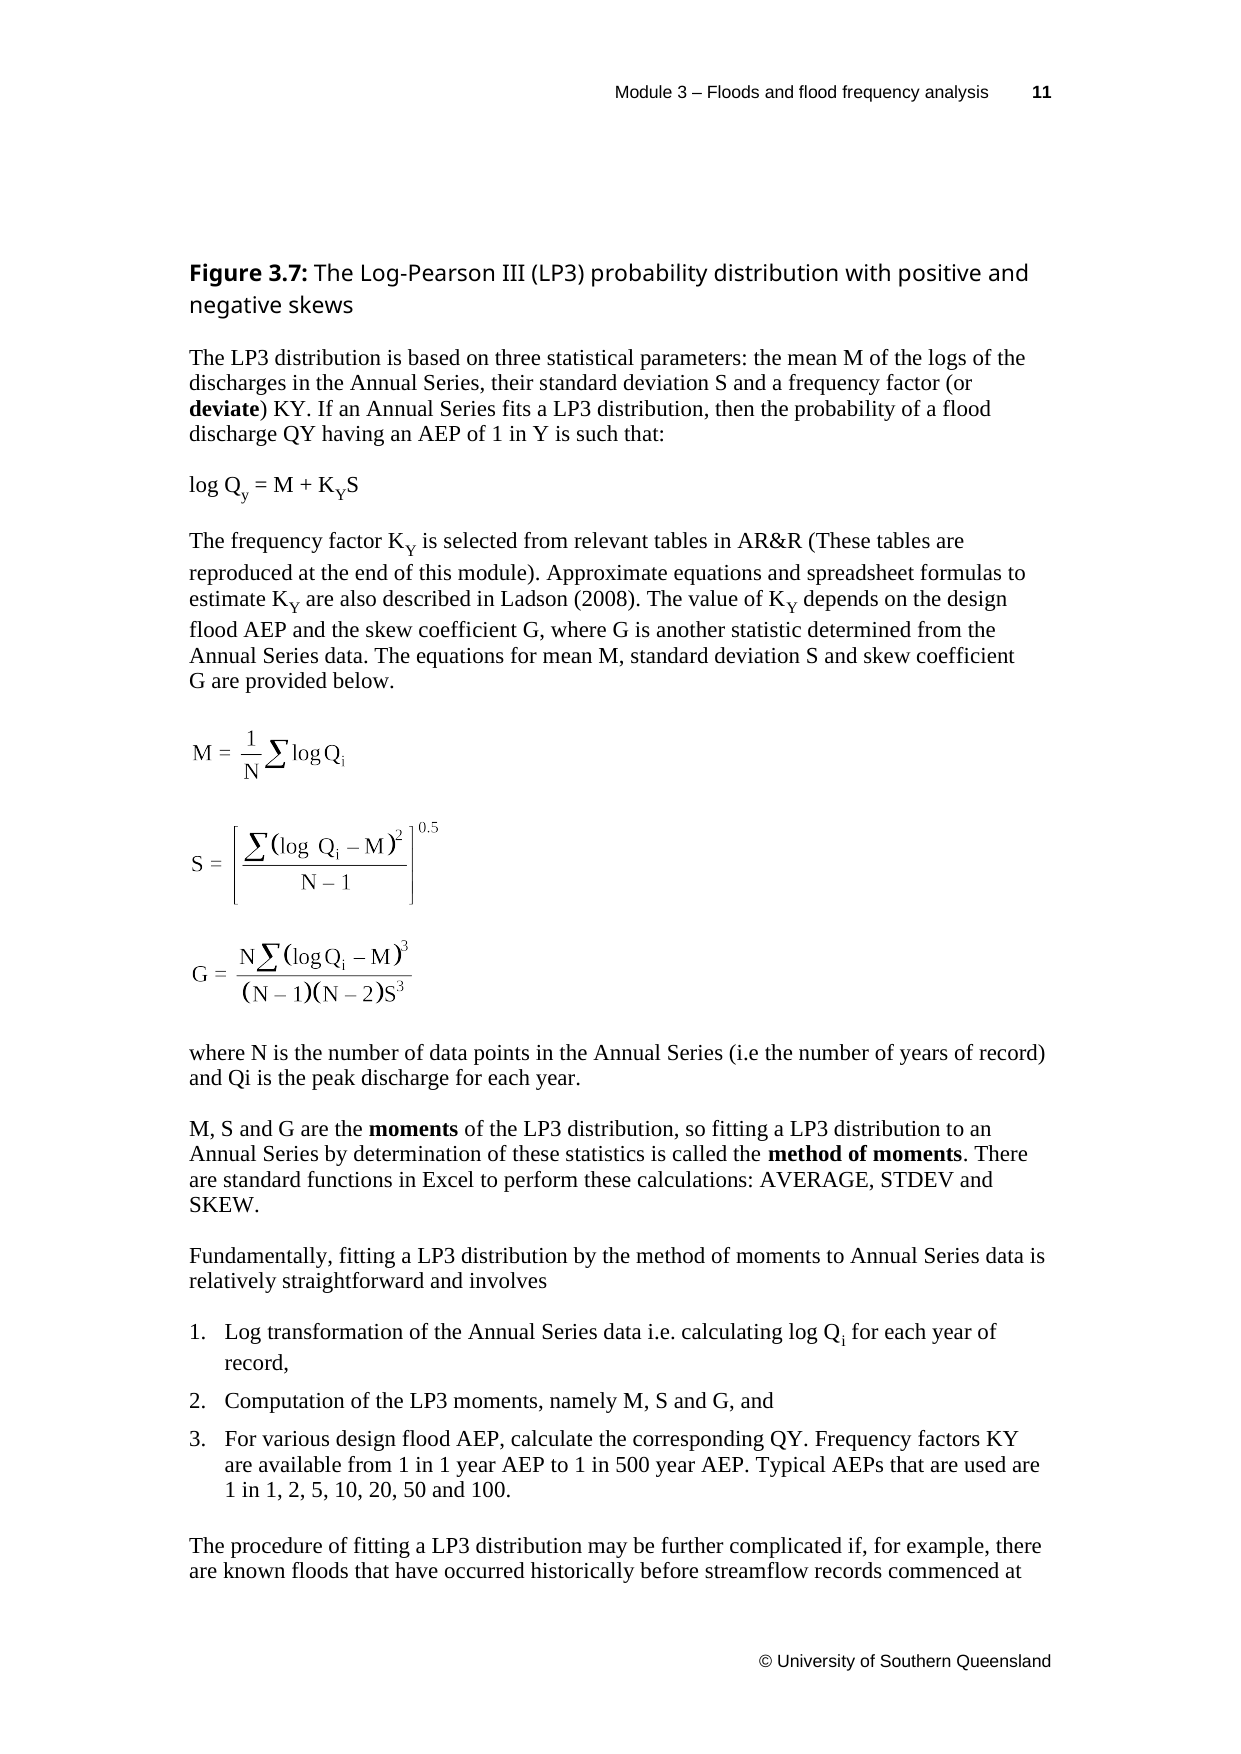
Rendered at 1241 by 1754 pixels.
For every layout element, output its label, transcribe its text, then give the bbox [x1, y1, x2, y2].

text The LP3 distribution is based on three statistical parameters: the mean M of the logs of the discharges in the Annual Series, their standard deviation S and a frequency factor (or deviate) KY. If an Annual Series fits a LP3 distribution, then the probability of a flood discharge QY having an AEP of 1 in Y is such that: [189, 345, 1051, 447]
list For various design flood AEP, calculate the corresponding QY. Frequency factors KY are available from 1 in 1 year AEP to 1 in 500 year AEP. Typical AEPs that are used are 1 in 1, 2, 5, 10, 20, 50 and 100. [189, 1426, 1051, 1503]
text Figure 3.7: The Log-Pearson III (LP3) probability distribution with positive and negative skews [189, 257, 1051, 320]
text log Qy = M + KYS [189, 472, 1051, 503]
list Computation of the LP3 moments, namely M, S and G, and [189, 1388, 1051, 1414]
text The frequency factor KY is selected from relevant tables in AR&R (These tables are reproduced at the end of this module). Approximate equations and spreadsheet formulas to estimate KY are also described in Ladson (2008). The value of KY depends on the design flood AEP and the skew coefficient G, where G is another statistic determined from the Annual Series data. The equations for mean M, standard deviation S and skew coefficient G are provided below. [189, 528, 1051, 694]
text Fundamentally, fitting a LP3 distribution by the method of moments to Annual Series data is relatively straightforward and involves [189, 1243, 1051, 1294]
text where N is the number of data points in the Annual Series (i.e the number of years of record) and Qi is the peak discharge for each year. [189, 1039, 1051, 1091]
text M, S and G are the moments of the LP3 distribution, so fitting a LP3 distribution to an Annual Series by determination of these statistics is called the method of moments. There are standard functions in Excel to perform these calculations: AVERAGE, STDEV and SKEW. [189, 1116, 1051, 1218]
list Log transformation of the Annual Series data i.e. calculating log Qi for each year of record, [189, 1319, 1051, 1376]
text The procedure of fitting a LP3 distribution may be further complicated if, for example, there are known floods that have occurred historically before streamflow records commenced at [189, 1533, 1051, 1584]
